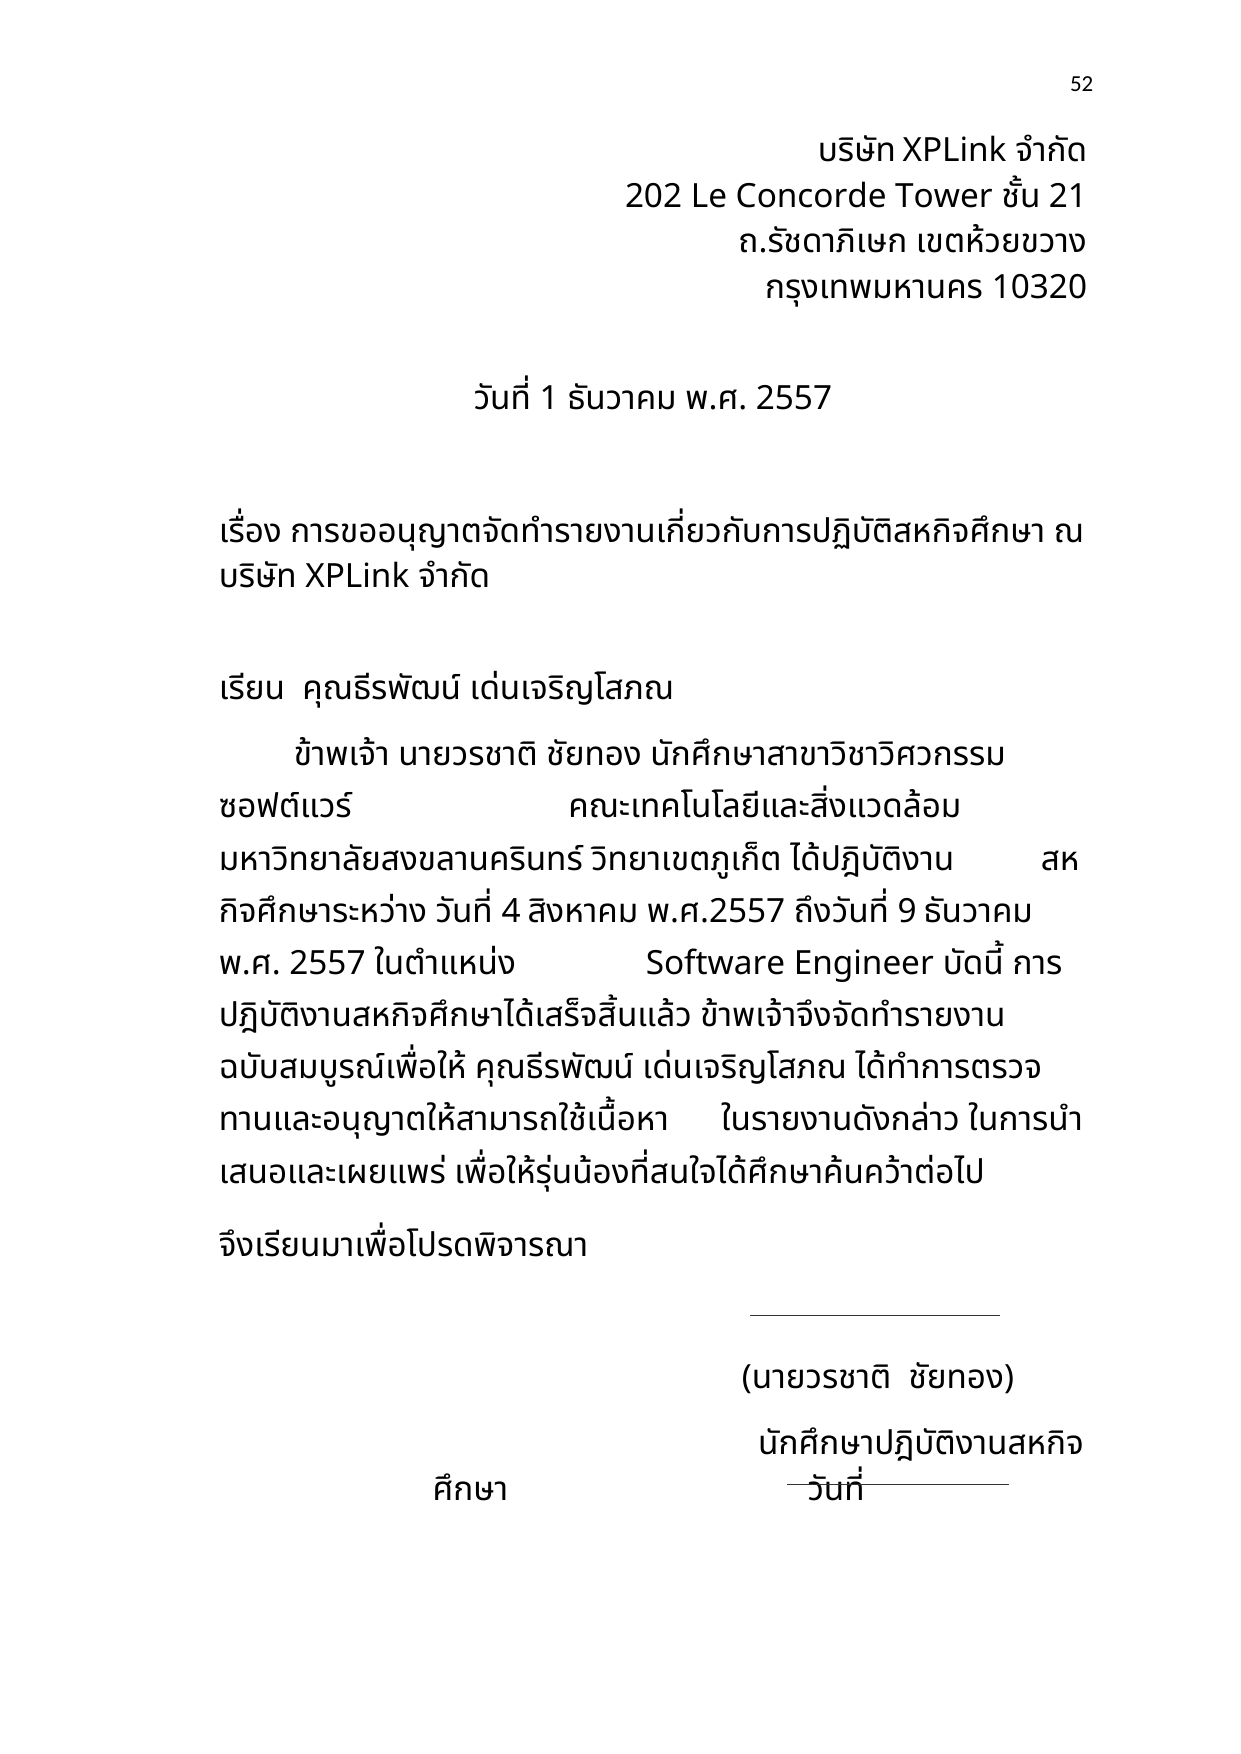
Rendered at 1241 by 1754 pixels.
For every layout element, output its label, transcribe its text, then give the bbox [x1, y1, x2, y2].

text วันที่ 1 ธันวาคม พ.ศ. 2557 [218, 374, 1087, 419]
text ข้าพเจ้า นายวรชาติ ชัยทอง นักศึกษาสาขาวิชาวิศวกรรมซอฟต์แวร์ คณะเทคโนโลยีและสิ่งแวดล้อม มหาวิทยาลัยสงขลานครินทร์ วิทยาเขตภูเก็ต ได้ปฎิบัติงาน สหกิจศึกษาระหว่าง วันที่ 4สิงหาคม พ.ศ.2557 ถึงวันที่ 9ธันวาคม พ.ศ. 2557 ในตำแหน่ง Software Engineer บัดนี้ การปฎิบัติงานสหกิจศึกษาได้เสร็จสิ้นแล้ว ข้าพเจ้าจึงจัดทำรายงาน ฉบับสมบูรณ์เพื่อให้ คุณธีรพัฒน์ เด่นเจริญโสภณ ได้ทำการตรวจทานและอนุญาตให้สามารถใช้เนื้อหา ในรายงานดังกล่าว ในการนำเสนอและเผยแพร่ เพื่อให้รุ่นน้องที่สนใจได้ศึกษาค้นคว้าต่อไป [218, 730, 1087, 1193]
text บริษัทXPLink จำกัด [218, 126, 1087, 172]
text เรื่อง การขออนุญาตจัดทำรายงานเกี่ยวกับการปฏิบัติสหกิจศึกษา ณ บริษัท XPLink จำกัด [218, 507, 1087, 597]
text (นายวรชาติ ชัยทอง) [218, 1353, 1087, 1398]
text นักศึกษาปฎิบัติงานสหกิจศึกษา วันที่ [218, 1419, 1087, 1510]
text เรียน คุณธีรพัฒน์ เด่นเจริญโสภณ [218, 664, 1087, 709]
text ถ.รัชดาภิเษก เขตห้วยขวาง กรุงเทพมหานคร 10320 [218, 217, 1087, 308]
subtitle 202 Le Concorde Tower ชั้น 21 [218, 172, 1087, 217]
text จึงเรียนมาเพื่อโปรดพิจารณา [218, 1220, 1087, 1266]
